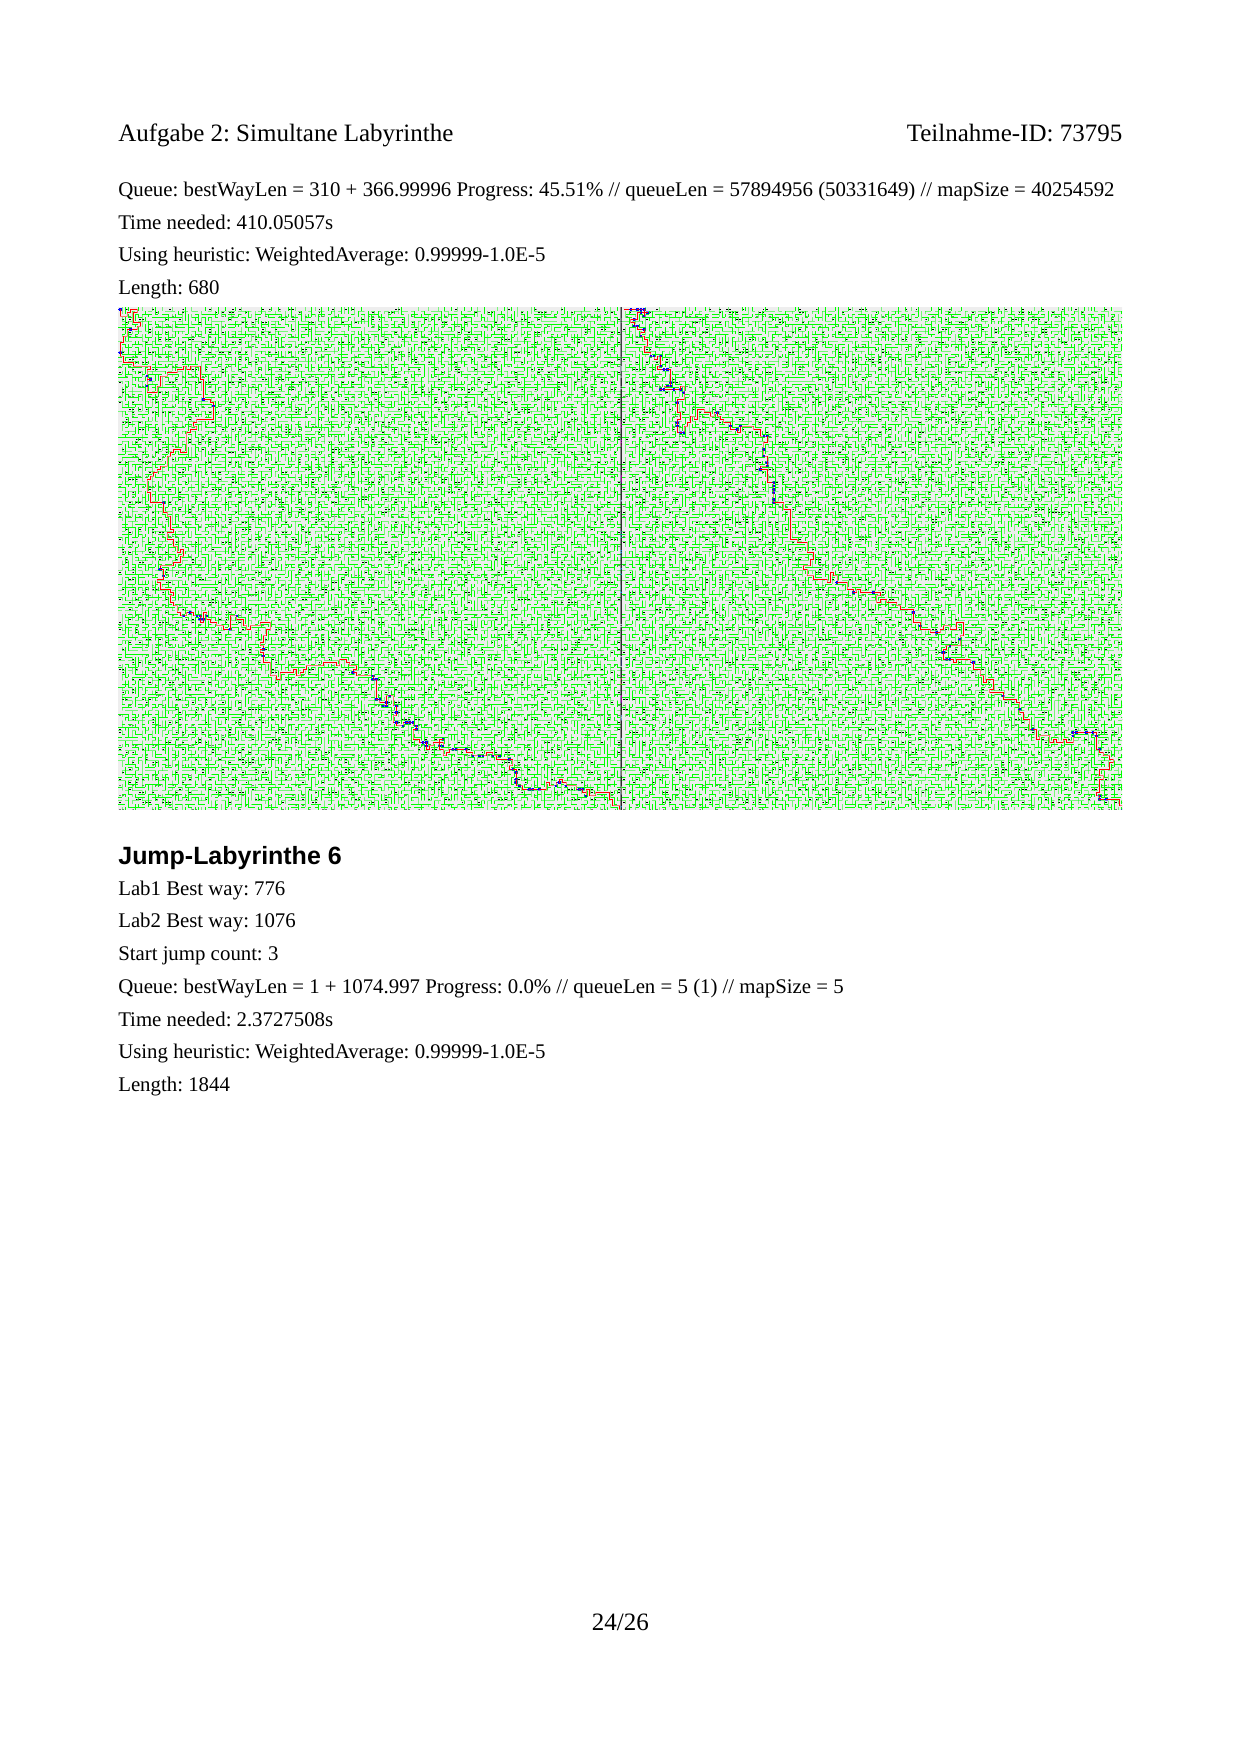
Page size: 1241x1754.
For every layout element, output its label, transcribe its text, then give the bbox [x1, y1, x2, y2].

text Using heuristic: WeightedAverage: 0.99999-1.0E-5 [118, 1039, 1122, 1063]
subtitle Jump-Labyrinthe 6 [118, 841, 1122, 869]
text Using heuristic: WeightedAverage: 0.99999-1.0E-5 [118, 242, 1122, 266]
text Start jump count: 3 [118, 941, 1122, 965]
text Time needed: 2.3727508s [118, 1006, 1122, 1031]
picture [118, 307, 1123, 810]
text Length: 1844 [118, 1072, 1122, 1096]
text Queue: bestWayLen = 310 + 366.99996 Progress: 45.51% // queueLen = 57894956 (50331649) // mapSize = 40254592 [118, 177, 1122, 201]
text Length: 680 [118, 275, 1122, 299]
text Queue: bestWayLen = 1 + 1074.997 Progress: 0.0% // queueLen = 5 (1) // mapSize = 5 [118, 974, 1122, 998]
text Lab1 Best way: 776 [118, 876, 1122, 900]
text Lab2 Best way: 1076 [118, 908, 1122, 932]
text Time needed: 410.05057s [118, 209, 1122, 234]
